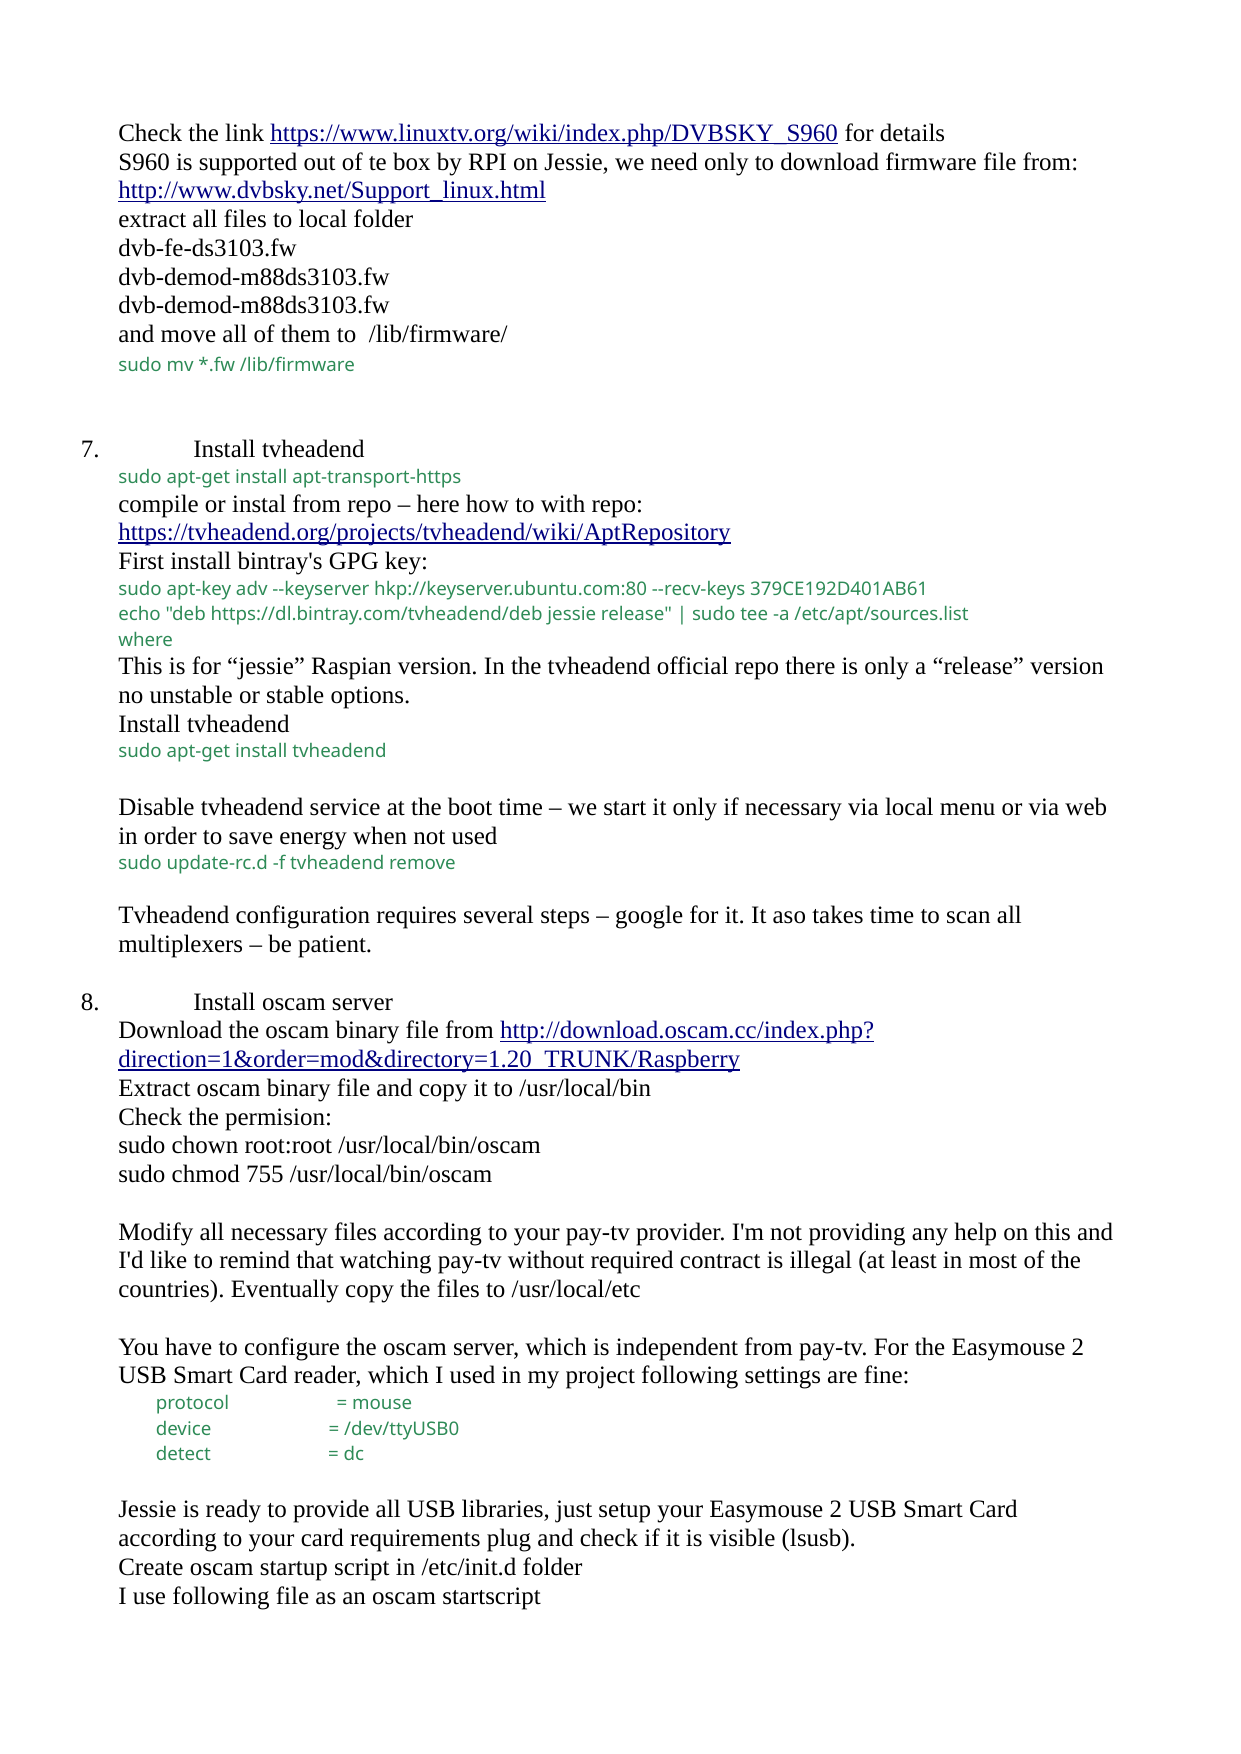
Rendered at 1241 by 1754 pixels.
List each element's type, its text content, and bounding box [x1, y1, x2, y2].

list Check the permision: [81, 1102, 1122, 1131]
text Create oscam startup script in /etc/init.d folder [81, 1552, 1122, 1581]
list Extract oscam binary file and copy it to /usr/local/bin [81, 1073, 1122, 1102]
text You have to configure the oscam server, which is independent from pay-tv. For the Easymouse 2 USB Smart Card reader, which I used in my project following settings are fine: [81, 1332, 1122, 1389]
list https://tvheadend.org/projects/tvheadend/wiki/AptRepository [81, 517, 1122, 546]
text Tvheadend configuration requires several steps – google for it. It aso takes time to scan all multiplexers – be patient. [81, 901, 1122, 958]
list This is for “jessie” Raspian version. In the tvheadend official repo there is only a “release” version no unstable or stable options. [81, 651, 1122, 709]
list Install oscam server [81, 987, 1122, 1016]
list S960 is supported out of te box by RPI on Jessie, we need only to download firmware file from: [81, 147, 1122, 176]
list sudo chmod 755 /usr/local/bin/oscam [81, 1159, 1122, 1188]
list http://www.dvbsky.net/Support_linux.html [81, 176, 1122, 204]
list compile or instal from repo – here how to with repo: [81, 489, 1122, 517]
text device = /dev/ttyUSB0 [156, 1415, 1122, 1440]
text and move all of them to /lib/firmware/ [81, 319, 1122, 348]
list sudo apt-get install apt-transport-https [81, 463, 1122, 489]
list Install tvheadend [81, 434, 1122, 463]
text Modify all necessary files according to your pay-tv provider. I'm not providing any help on this and I'd like to remind that watching pay-tv without required contract is illegal (at least in most of the countries). Eventually copy the files to /usr/local/etc [81, 1217, 1122, 1303]
list sudo chown root:root /usr/local/bin/oscam [81, 1131, 1122, 1159]
text dvb-demod-m88ds3103.fw [81, 262, 1122, 291]
list where [81, 626, 1122, 651]
text dvb-demod-m88ds3103.fw [81, 291, 1122, 319]
list Download the oscam binary file from http://download.oscam.cc/index.php?direction=1&order=mod&directory=1.20_TRUNK/Raspberry [81, 1016, 1122, 1073]
text Jessie is ready to provide all USB libraries, just setup your Easymouse 2 USB Smart Card according to your card requirements plug and check if it is visible (lsusb). [81, 1494, 1122, 1552]
list Check the link https://www.linuxtv.org/wiki/index.php/DVBSKY_S960 for details [81, 118, 1122, 147]
text dvb-fe-ds3103.fw [81, 233, 1122, 262]
text extract all files to local folder [81, 204, 1122, 233]
list sudo apt-key adv --keyserver hkp://keyserver.ubuntu.com:80 --recv-keys 379CE192D401AB61 [81, 575, 1122, 600]
list sudo apt-get install tvheadend [81, 738, 1122, 763]
text sudo mv *.fw /lib/firmware [81, 348, 1122, 377]
text detect = dc [156, 1440, 1122, 1466]
list echo "deb https://dl.bintray.com/tvheadend/deb jessie release" | sudo tee -a /etc/apt/sources.list [81, 600, 1122, 626]
text I use following file as an oscam startscript [81, 1581, 1122, 1609]
list sudo update-rc.d -f tvheadend remove [81, 849, 1122, 875]
text protocol = mouse [156, 1389, 1122, 1415]
list Disable tvheadend service at the boot time – we start it only if necessary via local menu or via web in order to save energy when not used [81, 792, 1122, 849]
list First install bintray's GPG key: [81, 546, 1122, 575]
list Install tvheadend [81, 709, 1122, 738]
